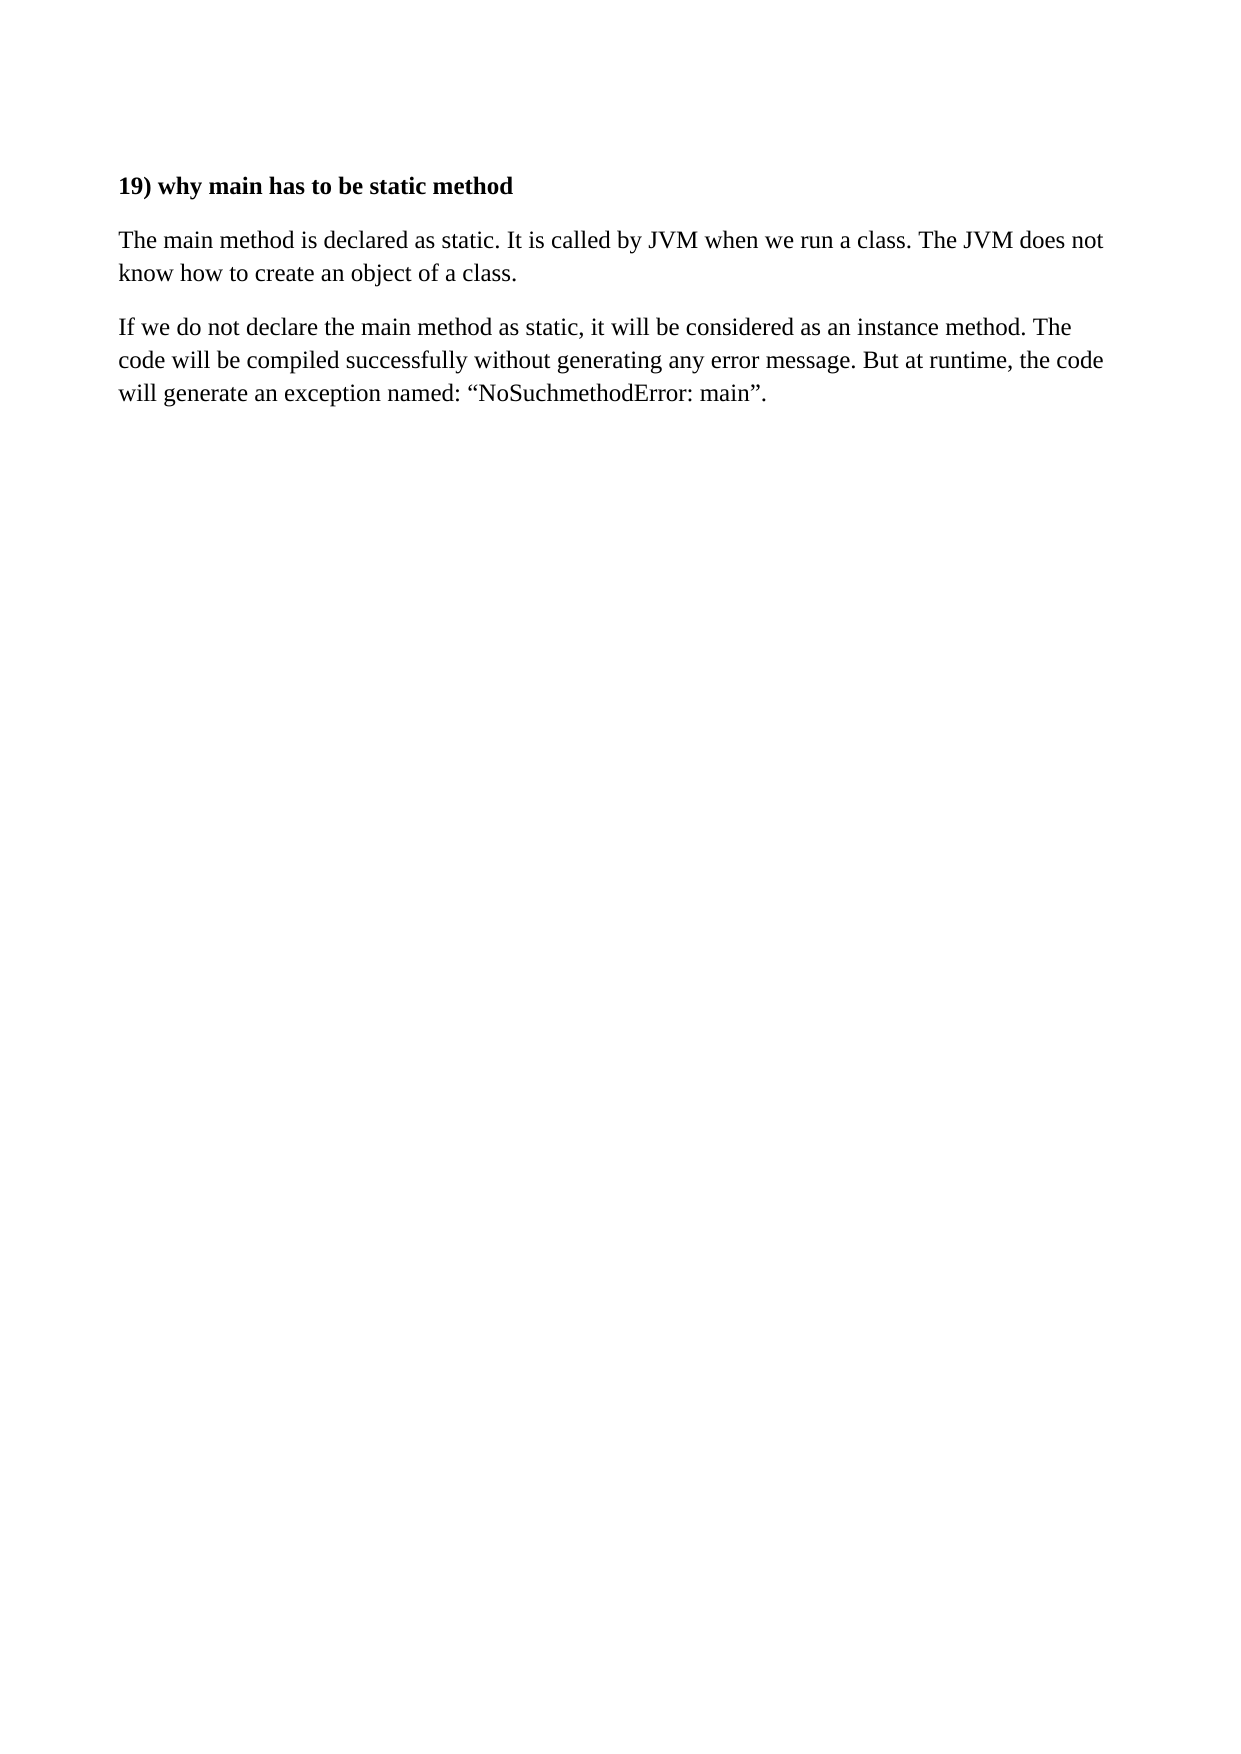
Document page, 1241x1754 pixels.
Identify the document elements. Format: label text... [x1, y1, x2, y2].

text 19) why main has to be static method [118, 171, 1122, 200]
text If we do not declare the main method as static, it will be considered as an instance method. The code will be compiled successfully without generating any error message. But at runtime, the code will generate an exception named: “NoSuchmethodError: main”. [118, 312, 1122, 407]
text The main method is declared as static. It is called by JVM when we run a class. The JVM does not know how to create an object of a class. [118, 225, 1122, 287]
